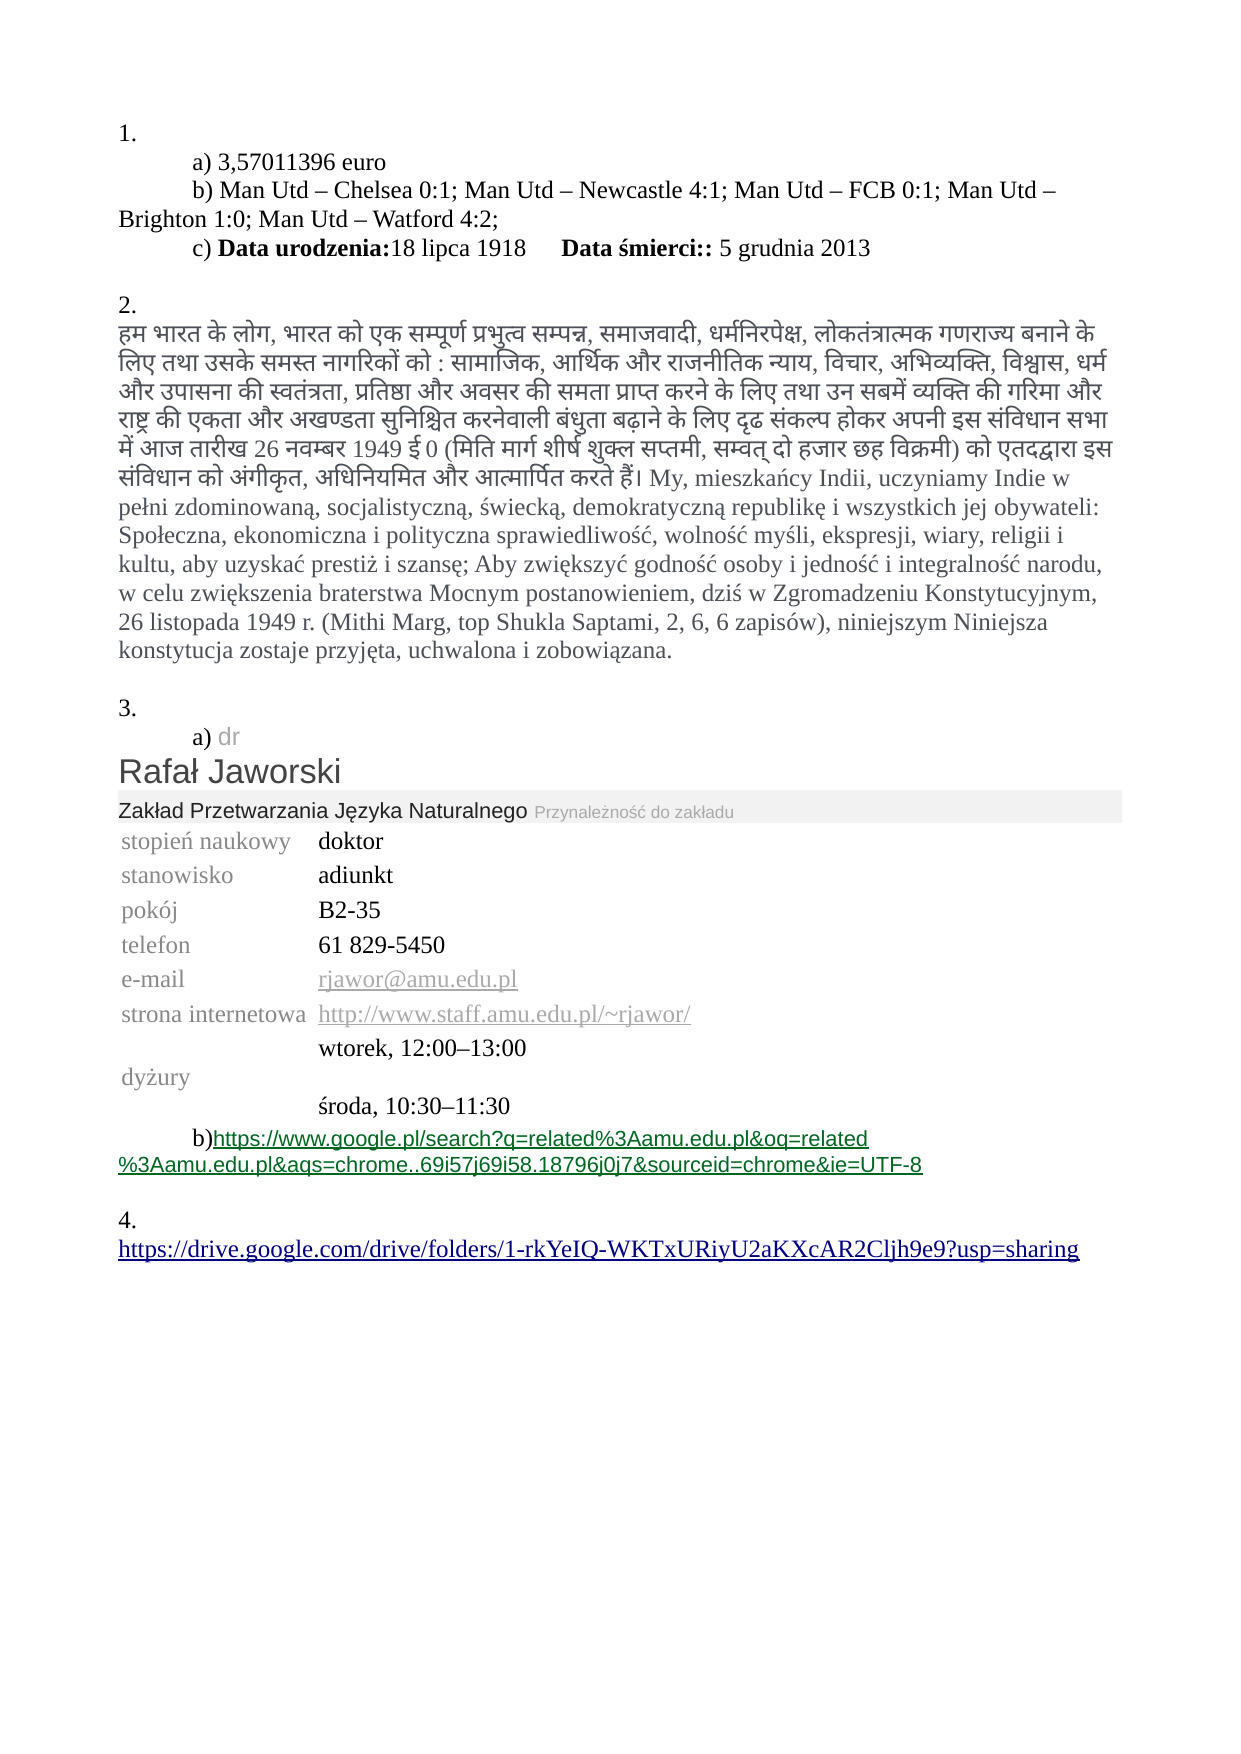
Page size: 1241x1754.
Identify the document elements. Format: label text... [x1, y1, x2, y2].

text b)https://www.google.pl/search?q=related%3Aamu.edu.pl&oq=related%3Aamu.edu.pl&aqs=chrome..69i57j69i58.18796j0j7&sourceid=chrome&ie=UTF-8 [118, 1123, 1122, 1177]
text a) 3,57011396 euro [118, 147, 1122, 176]
table_cell stanowisko [118, 858, 315, 892]
table_cell adiunkt [315, 858, 697, 892]
subtitle Zakład Przetwarzania Języka Naturalnego Przynależność do zakładu [118, 790, 1122, 823]
text 2. [118, 291, 1122, 319]
text b) Man Utd – Chelsea 0:1; Man Utd – Newcastle 4:1; Man Utd – FCB 0:1; Man Utd – Brighton 1:0; Man Utd – Watford 4:2; [118, 176, 1122, 233]
table_cell rjawor@amu.edu.pl [315, 961, 697, 996]
text 3. [118, 693, 1122, 722]
text हम भारत के लोग, भारत को एक सम्पूर्ण प्रभुत्व सम्पन्न, समाजवादी, धर्मनिरपेक्ष, लोकतंत्रात्मक गणराज्य बनाने के लिए तथा उसके समस्त नागरिकों को : सामाजिक, आर्थिक और राजनीतिक न्याय, विचार, अभिव्यक्ति, विश्वास, धर्म और उपासना की स्वतंत्रता, प्रतिष्ठा और अवसर की समता प्राप्त करने के लिए तथा उन सबमें व्यक्ति की गरिमा और राष्ट्र की एकता और अखण्डता सुनिश्चित करनेवाली बंधुता बढ़ाने के लिए दृढ संकल्प होकर अपनी इस संविधान सभा में आज तारीख 26 नवम्बर 1949 ई0 (मिति मार्ग शीर्ष शुक्ल सप्तमी, सम्वत् दो हजार छह विक्रमी) को एतदद्वारा इस संविधान को अंगीकृत, अधिनियमित और आत्मार्पित करते हैं। My, mieszkańcy Indii, uczyniamy Indie w pełni zdominowaną, socjalistyczną, świecką, demokratyczną republikę i wszystkich jej obywateli: Społeczna, ekonomiczna i polityczna sprawiedliwość, wolność myśli, ekspresji, wiary, religii i kultu, aby uzyskać prestiż i szansę; Aby zwiększyć godność osoby i jedność i integralność narodu, w celu zwiększenia braterstwa Mocnym postanowieniem, dziś w Zgromadzeniu Konstytucyjnym, 26 listopada 1949 r. (Mithi Marg, top Shukla Saptami, 2, 6, 6 zapisów), niniejszym Niniejsza konstytucja zostaje przyjęta, uchwalona i zobowiązana. [118, 319, 1122, 664]
text https://drive.google.com/drive/folders/1-rkYeIQ-WKTxURiyU2aKXcAR2Cljh9e9?usp=sharing [118, 1234, 1122, 1263]
table_cell dyżury [118, 1031, 315, 1123]
table_cell e-mail [118, 961, 315, 996]
table_cell 61 829-5450 [315, 927, 697, 961]
subtitle Rafał Jaworski [118, 751, 1122, 790]
text a) dr [118, 722, 1122, 751]
table_cell strona internetowa [118, 996, 315, 1031]
table_cell B2-35 [315, 892, 697, 927]
table_cell pokój [118, 892, 315, 927]
text 1. [118, 118, 1122, 147]
table_header doktor [315, 823, 697, 858]
text 4. [118, 1205, 1122, 1234]
table_cell telefon [118, 927, 315, 961]
table_header stopień naukowy [118, 823, 315, 858]
text c) Data urodzenia:18 lipca 1918 Data śmierci:: 5 grudnia 2013 [118, 233, 1122, 262]
table_cell http://www.staff.amu.edu.pl/~rjawor/ [315, 996, 697, 1031]
table_cell wtorek, 12:00–13:00 środa, 10:30–11:30 [315, 1031, 697, 1123]
